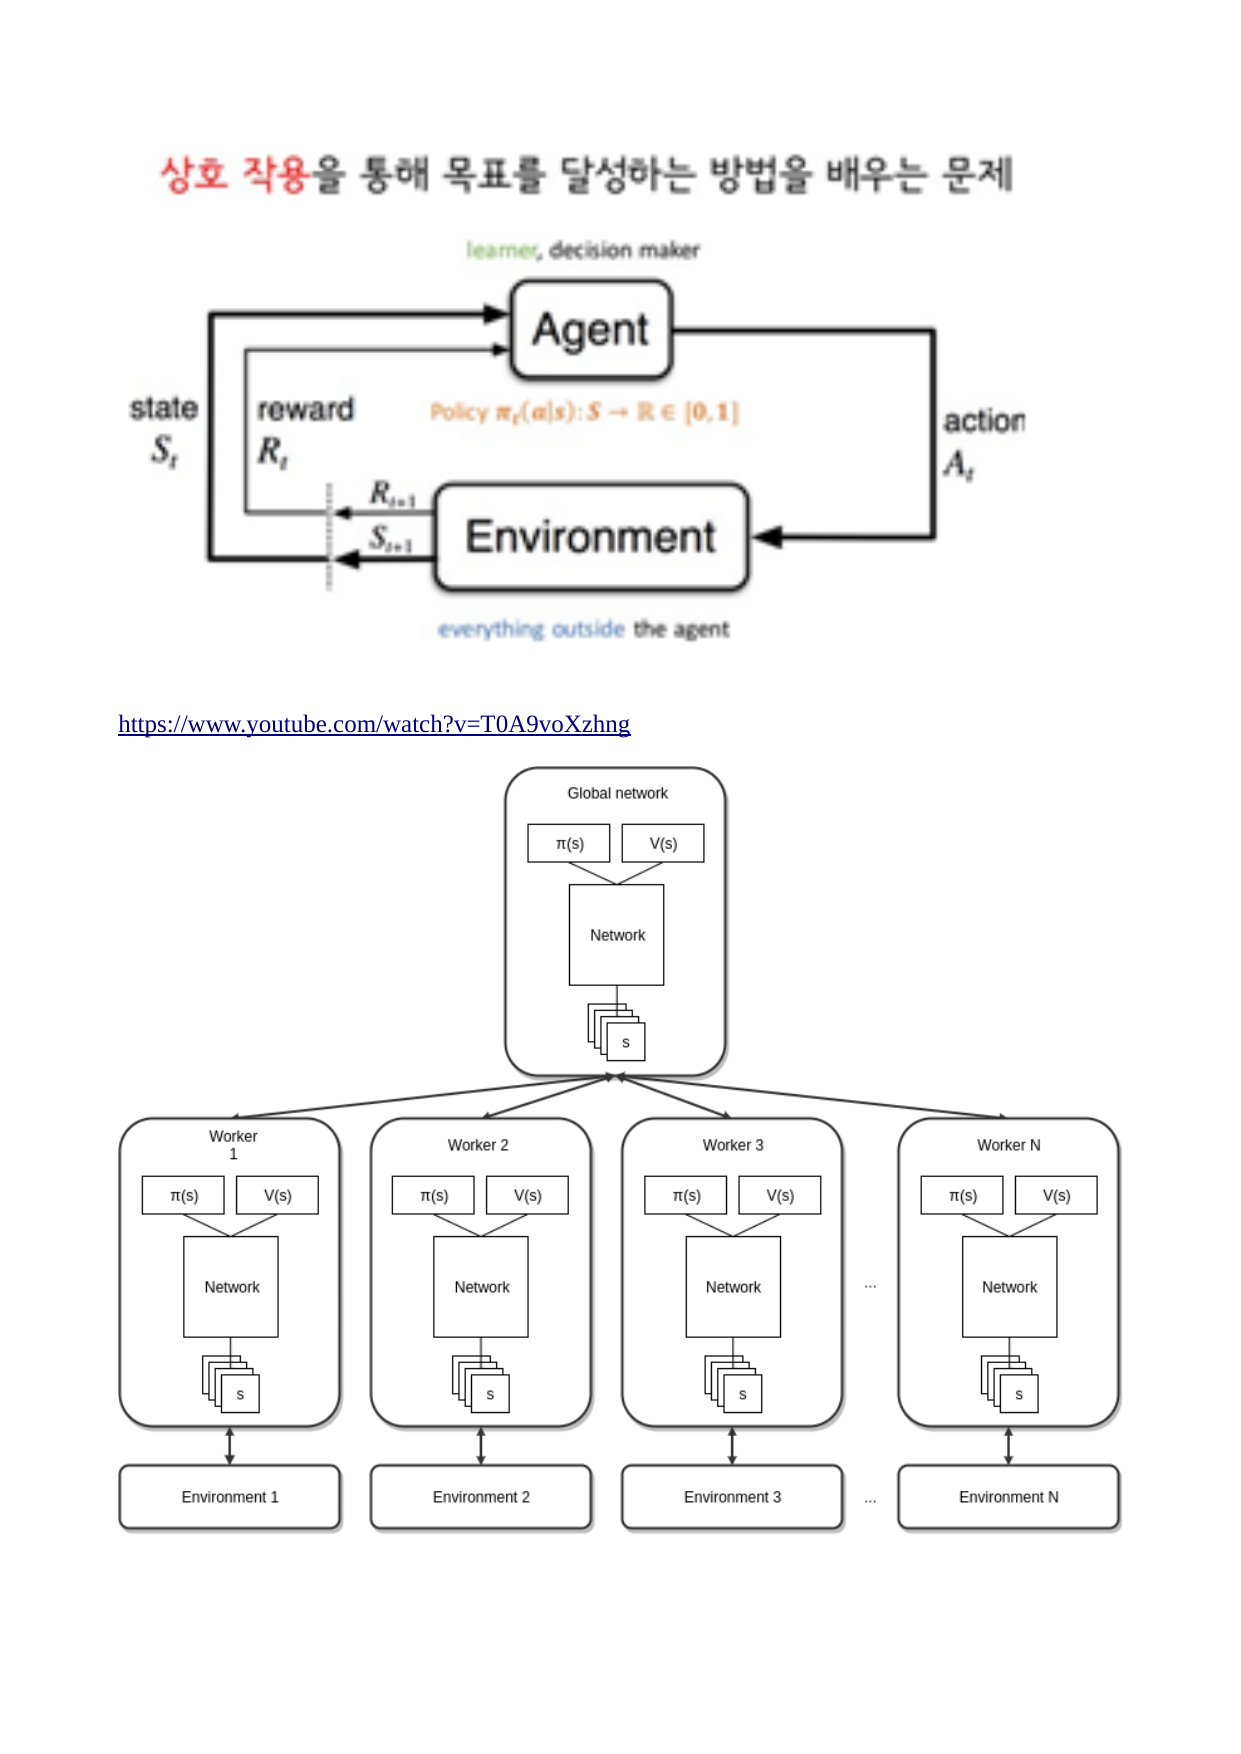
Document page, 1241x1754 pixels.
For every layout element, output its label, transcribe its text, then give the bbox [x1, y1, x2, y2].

picture [127, 146, 1036, 652]
text https://www.youtube.com/watch?v=T0A9voXzhng [118, 709, 1122, 738]
picture [118, 766, 1123, 1534]
